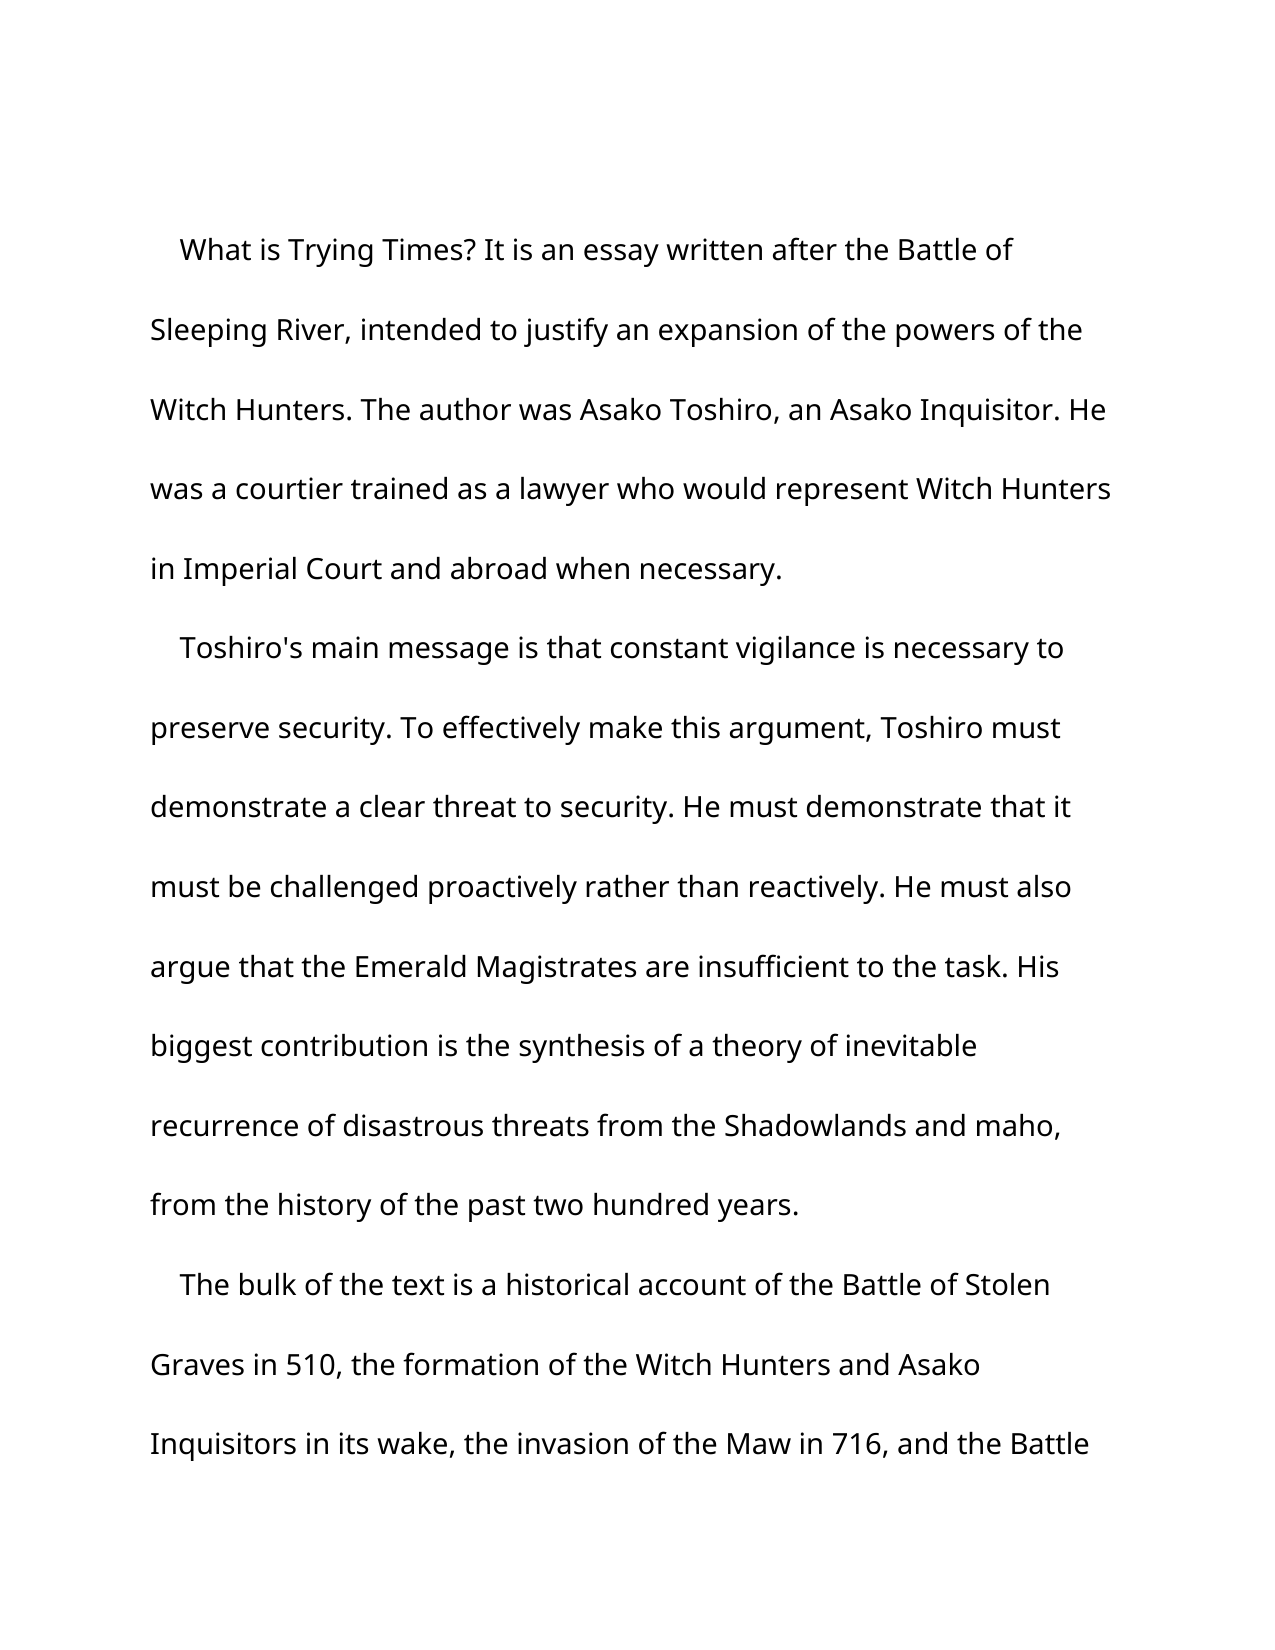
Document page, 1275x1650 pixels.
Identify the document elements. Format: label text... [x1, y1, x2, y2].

text The bulk of the text is a historical account of the Battle of Stolen Graves in 510, the formation of the Witch Hunters and Asako Inquisitors in its wake, the invasion of the Maw in 716, and the Battle [150, 1264, 1125, 1463]
text Toshiro's main message is that constant vigilance is necessary to preserve security. To effectively make this argument, Toshiro must demonstrate a clear threat to security. He must demonstrate that it must be challenged proactively rather than reactively. He must also argue that the Emerald Magistrates are insufficient to the task. His biggest contribution is the synthesis of a theory of inevitable recurrence of disastrous threats from the Shadowlands and maho, from the history of the past two hundred years. [150, 627, 1125, 1224]
text What is Trying Times? It is an essay written after the Battle of Sleeping River, intended to justify an expansion of the powers of the Witch Hunters. The author was Asako Toshiro, an Asako Inquisitor. He was a courtier trained as a lawyer who would represent Witch Hunters in Imperial Court and abroad when necessary. [150, 229, 1125, 588]
